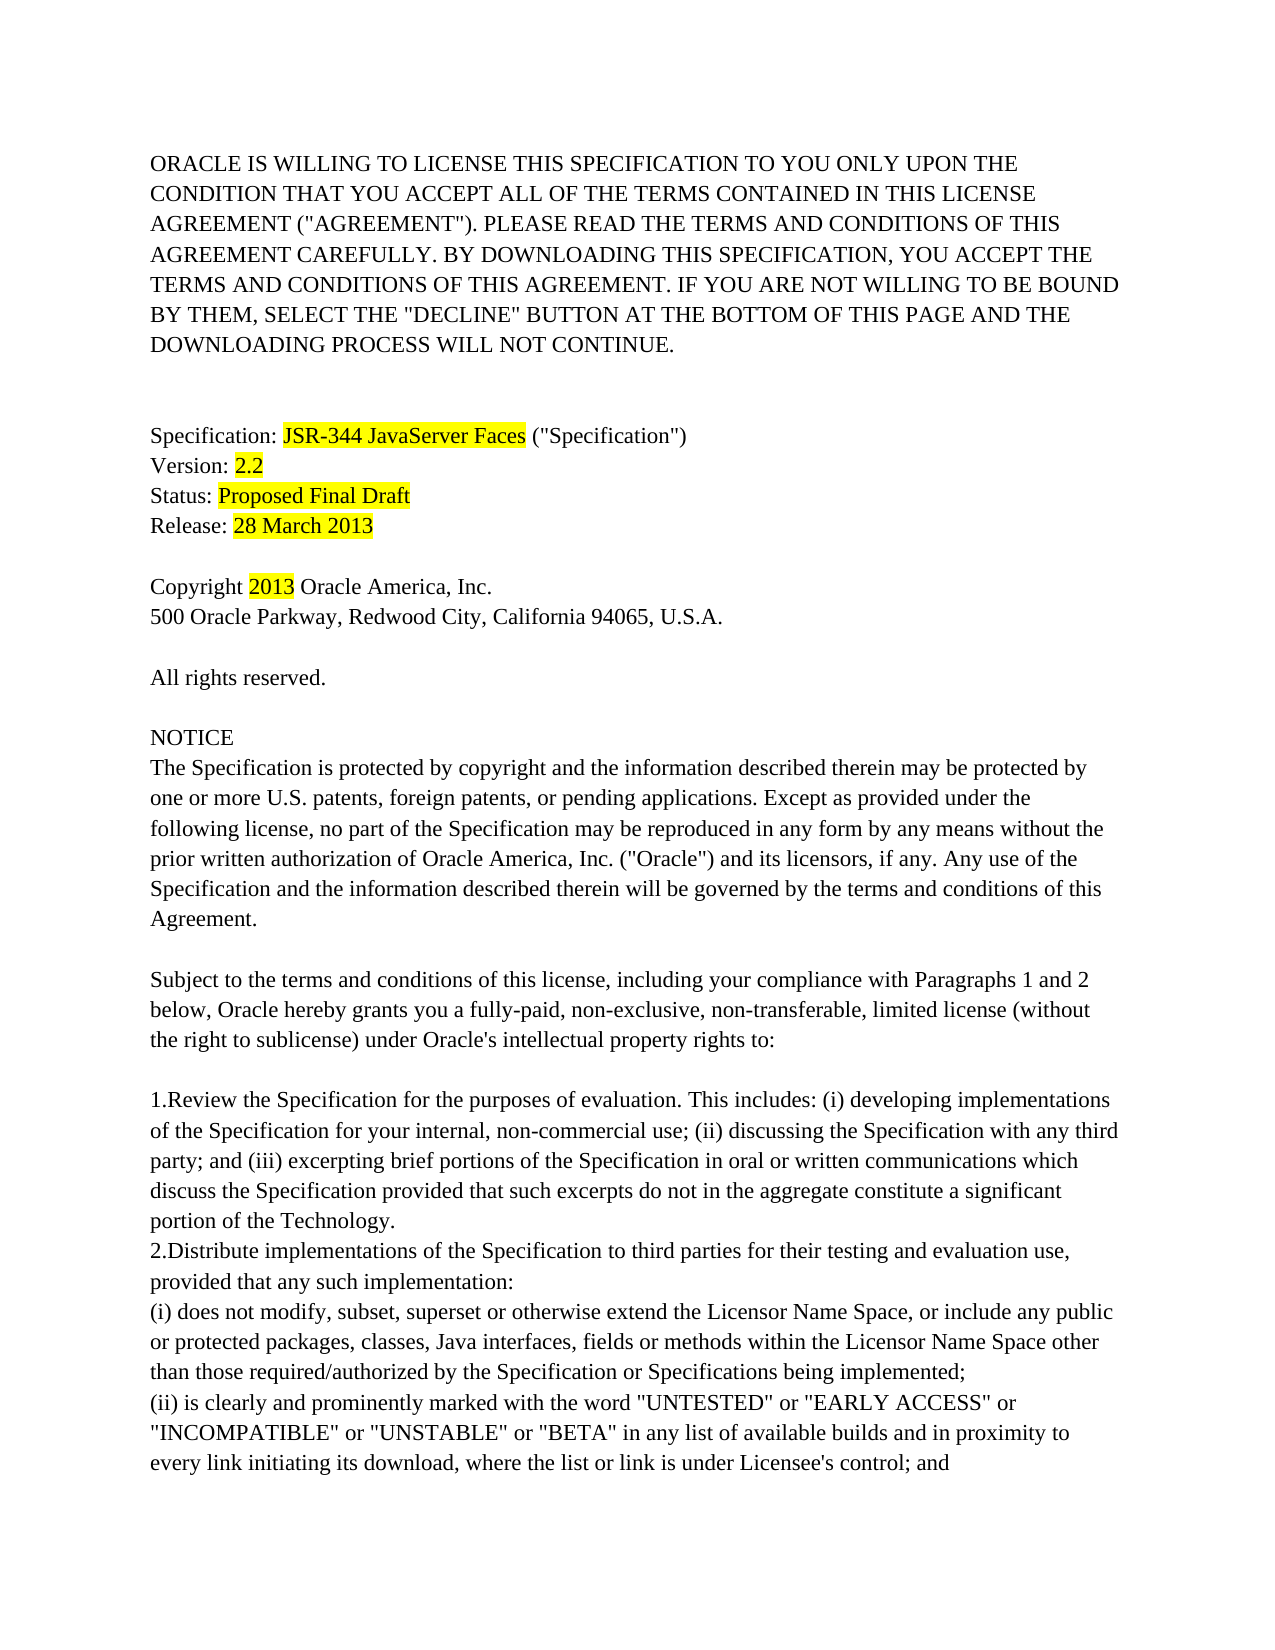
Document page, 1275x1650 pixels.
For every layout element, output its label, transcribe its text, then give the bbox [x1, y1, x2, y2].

text ORACLE IS WILLING TO LICENSE THIS SPECIFICATION TO YOU ONLY UPON THE CONDITION THAT YOU ACCEPT ALL OF THE TERMS CONTAINED IN THIS LICENSE AGREEMENT ("AGREEMENT"). PLEASE READ THE TERMS AND CONDITIONS OF THIS AGREEMENT CAREFULLY. BY DOWNLOADING THIS SPECIFICATION, YOU ACCEPT THE TERMS AND CONDITIONS OF THIS AGREEMENT. IF YOU ARE NOT WILLING TO BE BOUND BY THEM, SELECT THE "DECLINE" BUTTON AT THE BOTTOM OF THIS PAGE AND THE DOWNLOADING PROCESS WILL NOT CONTINUE. Specification: JSR-344 JavaServer Faces ("Specification") Version: 2.2 Status: Proposed Final Draft Release: 28 March 2013 Copyright 2013 Oracle America, Inc. 500 Oracle Parkway, Redwood City, California 94065, U.S.A. All rights reserved. NOTICE The Specification is protected by copyright and the information described therein may be protected by one or more U.S. patents, foreign patents, or pending applications. Except as provided under the following license, no part of the Specification may be reproduced in any form by any means without the prior written authorization of Oracle America, Inc. ("Oracle") and its licensors, if any. Any use of the Specification and the information described therein will be governed by the terms and conditions of this Agreement. Subject to the terms and conditions of this license, including your compliance with Paragraphs 1 and 2 below, Oracle hereby grants you a fully-paid, non-exclusive, non-transferable, limited license (without the right to sublicense) under Oracle's intellectual property rights to: 1.Review the Specification for the purposes of evaluation. This includes: (i) developing implementations of the Specification for your internal, non-commercial use; (ii) discussing the Specification with any third party; and (iii) excerpting brief portions of the Specification in oral or written communications which discuss the Specification provided that such excerpts do not in the aggregate constitute a significant portion of the Technology. 2.Distribute implementations of the Specification to third parties for their testing and evaluation use, provided that any such implementation: (i) does not modify, subset, superset or otherwise extend the Licensor Name Space, or include any public or protected packages, classes, Java interfaces, fields or methods within the Licensor Name Space other than those required/authorized by the Specification or Specifications being implemented; (ii) is clearly and prominently marked with the word "UNTESTED" or "EARLY ACCESS" or "INCOMPATIBLE" or "UNSTABLE" or "BETA" in any list of available builds and in proximity to every link initiating its download, where the list or link is under Licensee's control; and [150, 150, 1125, 1475]
